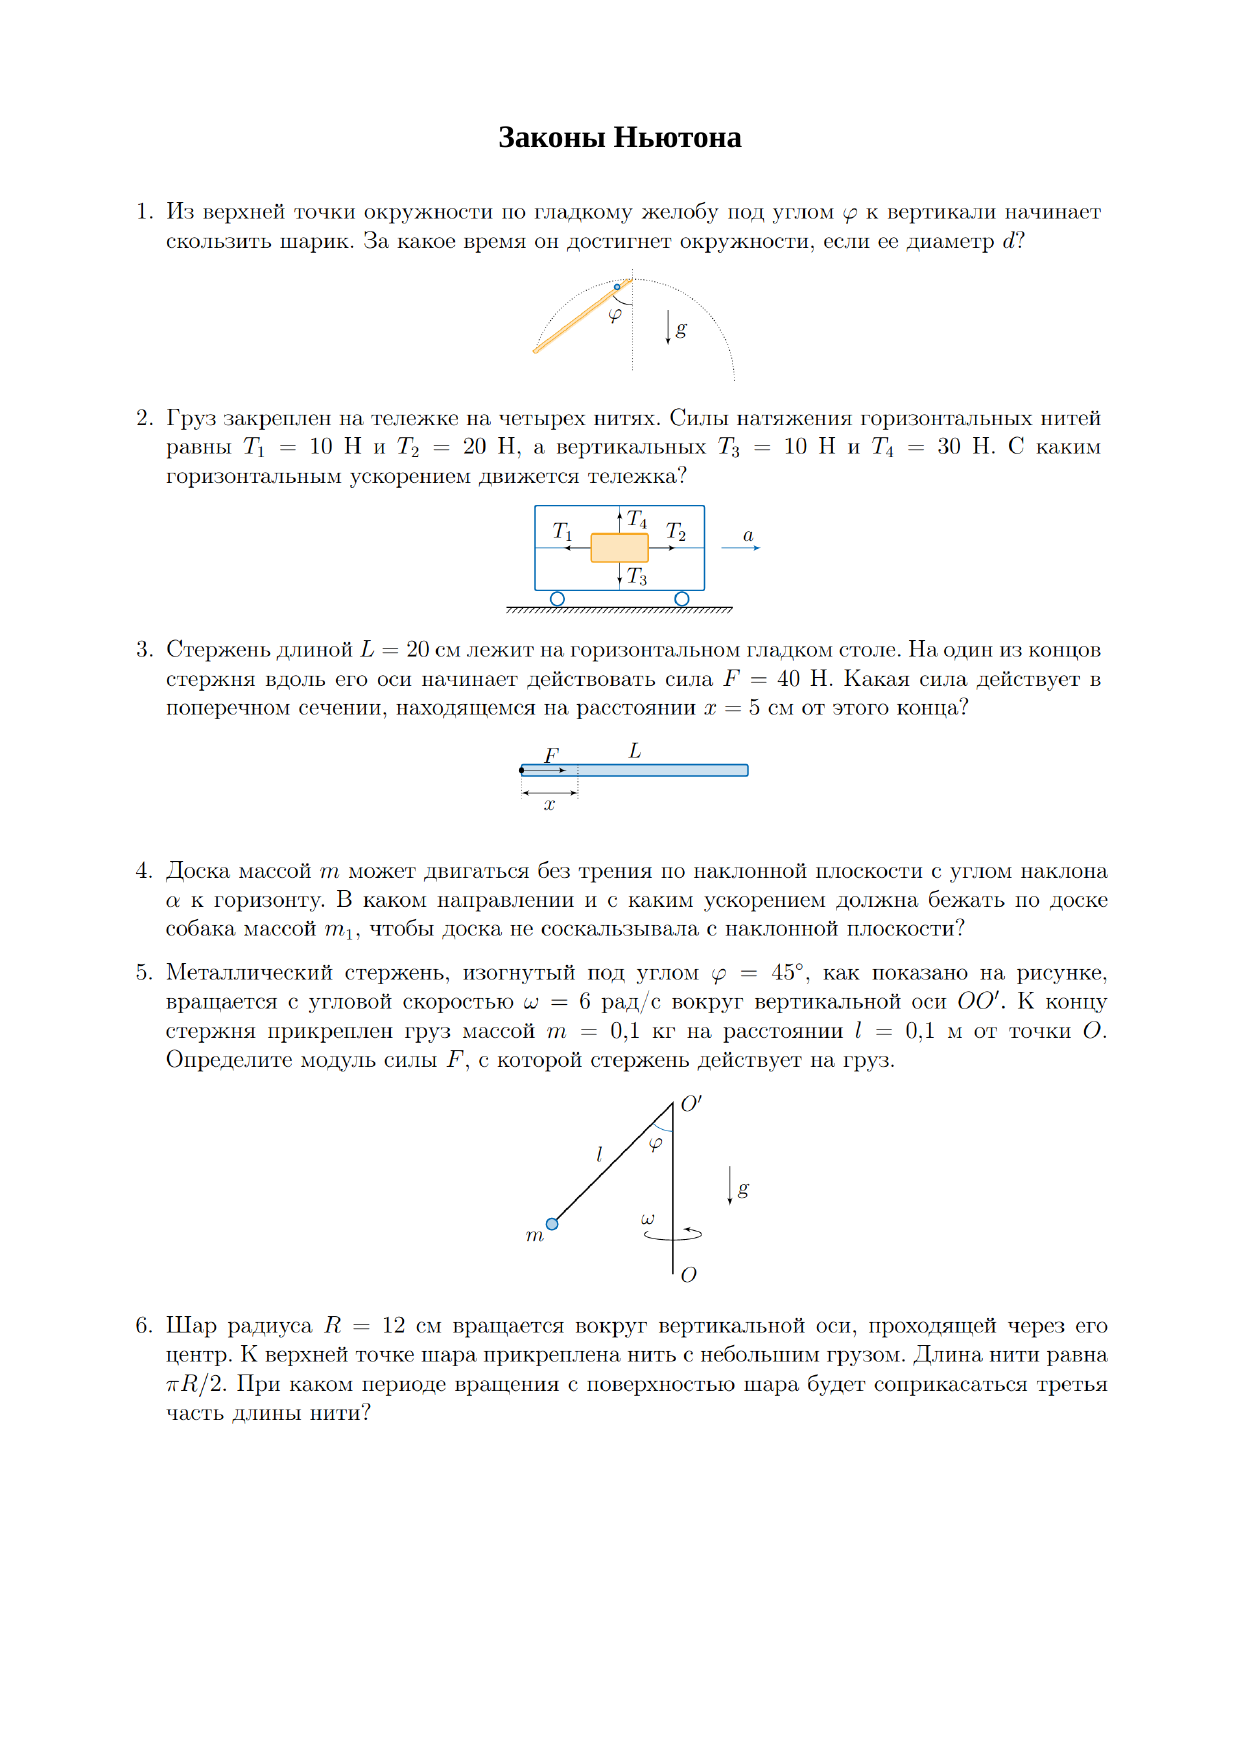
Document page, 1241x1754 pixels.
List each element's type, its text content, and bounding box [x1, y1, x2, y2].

picture [118, 851, 1123, 1458]
picture [118, 190, 1123, 815]
text Законы Ньютона [118, 118, 1122, 154]
